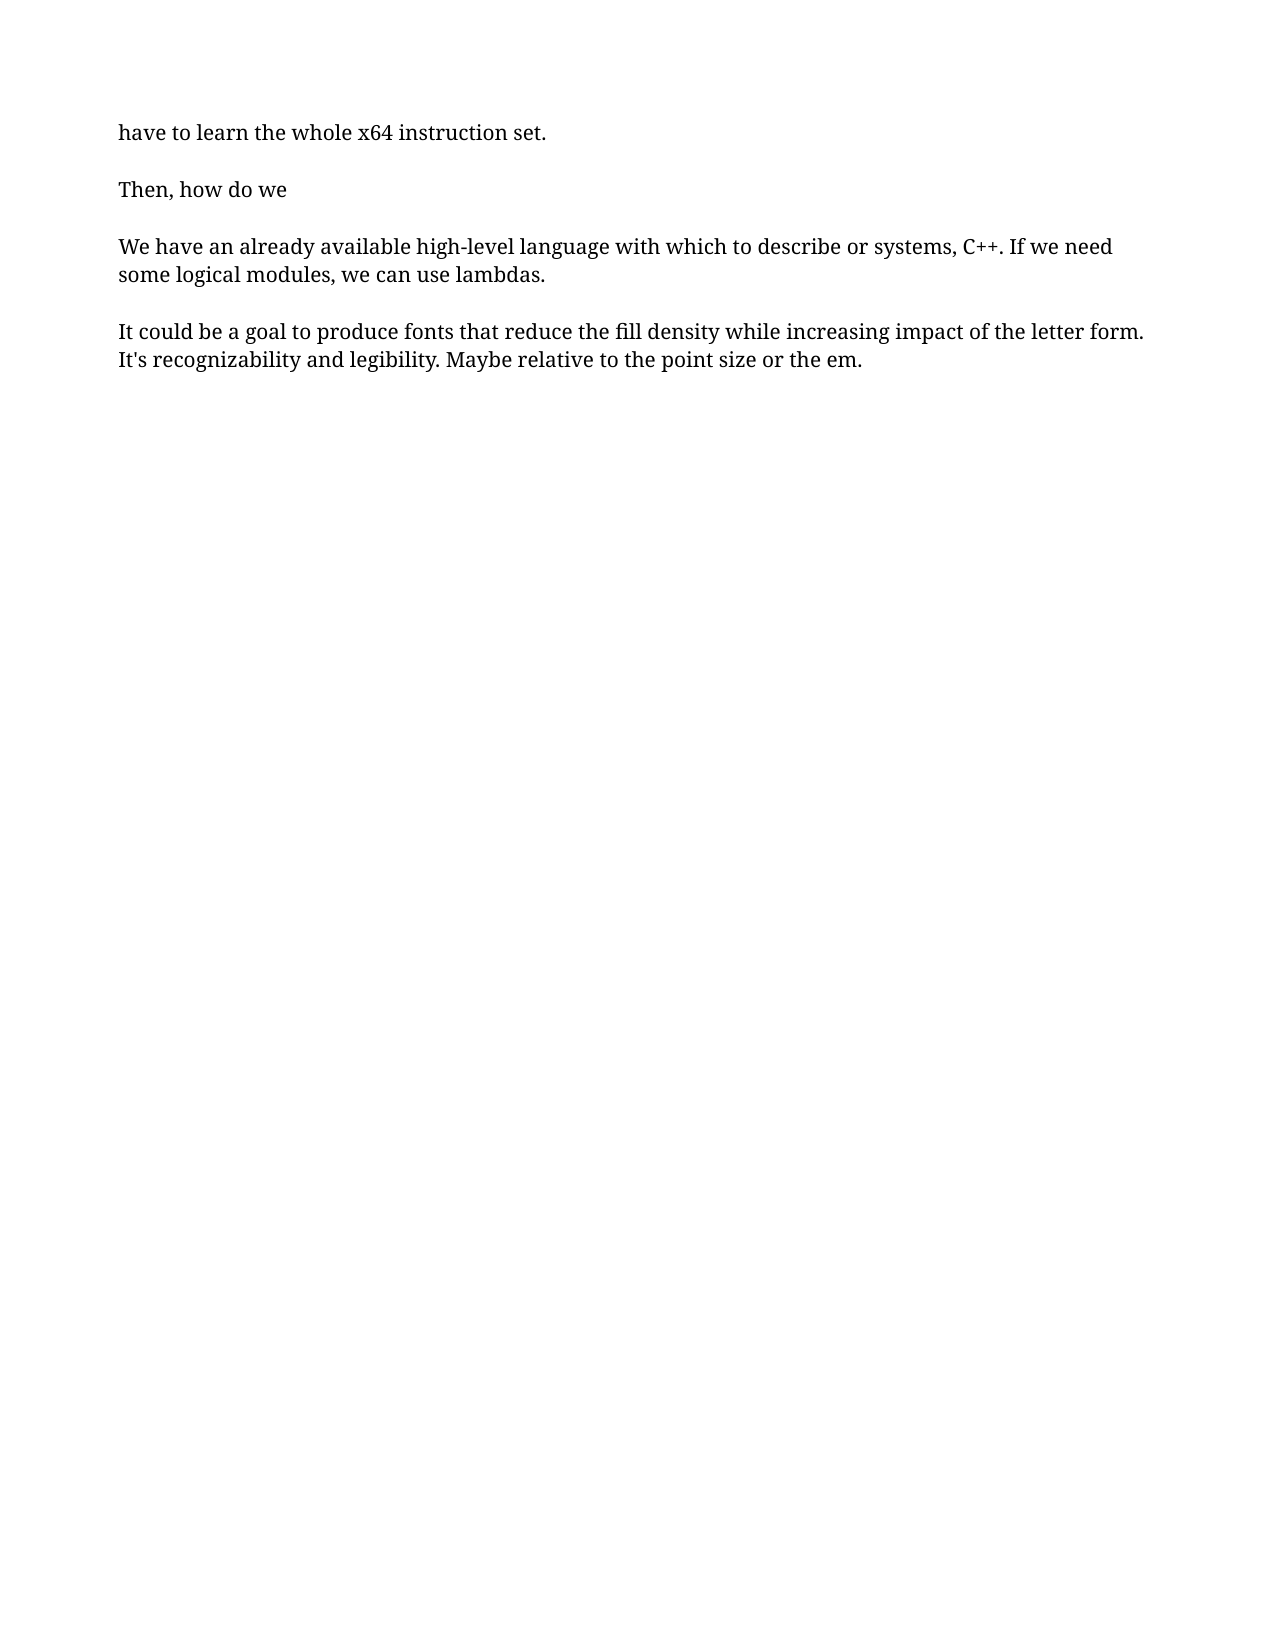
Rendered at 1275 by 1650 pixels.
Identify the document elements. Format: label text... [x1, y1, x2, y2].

text have to learn the whole x64 instruction set. Then, how do we We have an already available high-level language with which to describe or systems, C++. If we need some logical modules, we can use lambdas. [118, 118, 1157, 289]
text It could be a goal to produce fonts that reduce the fill density while increasing impact of the letter form. It's recognizability and legibility. Maybe relative to the point size or the em. [118, 317, 1157, 374]
